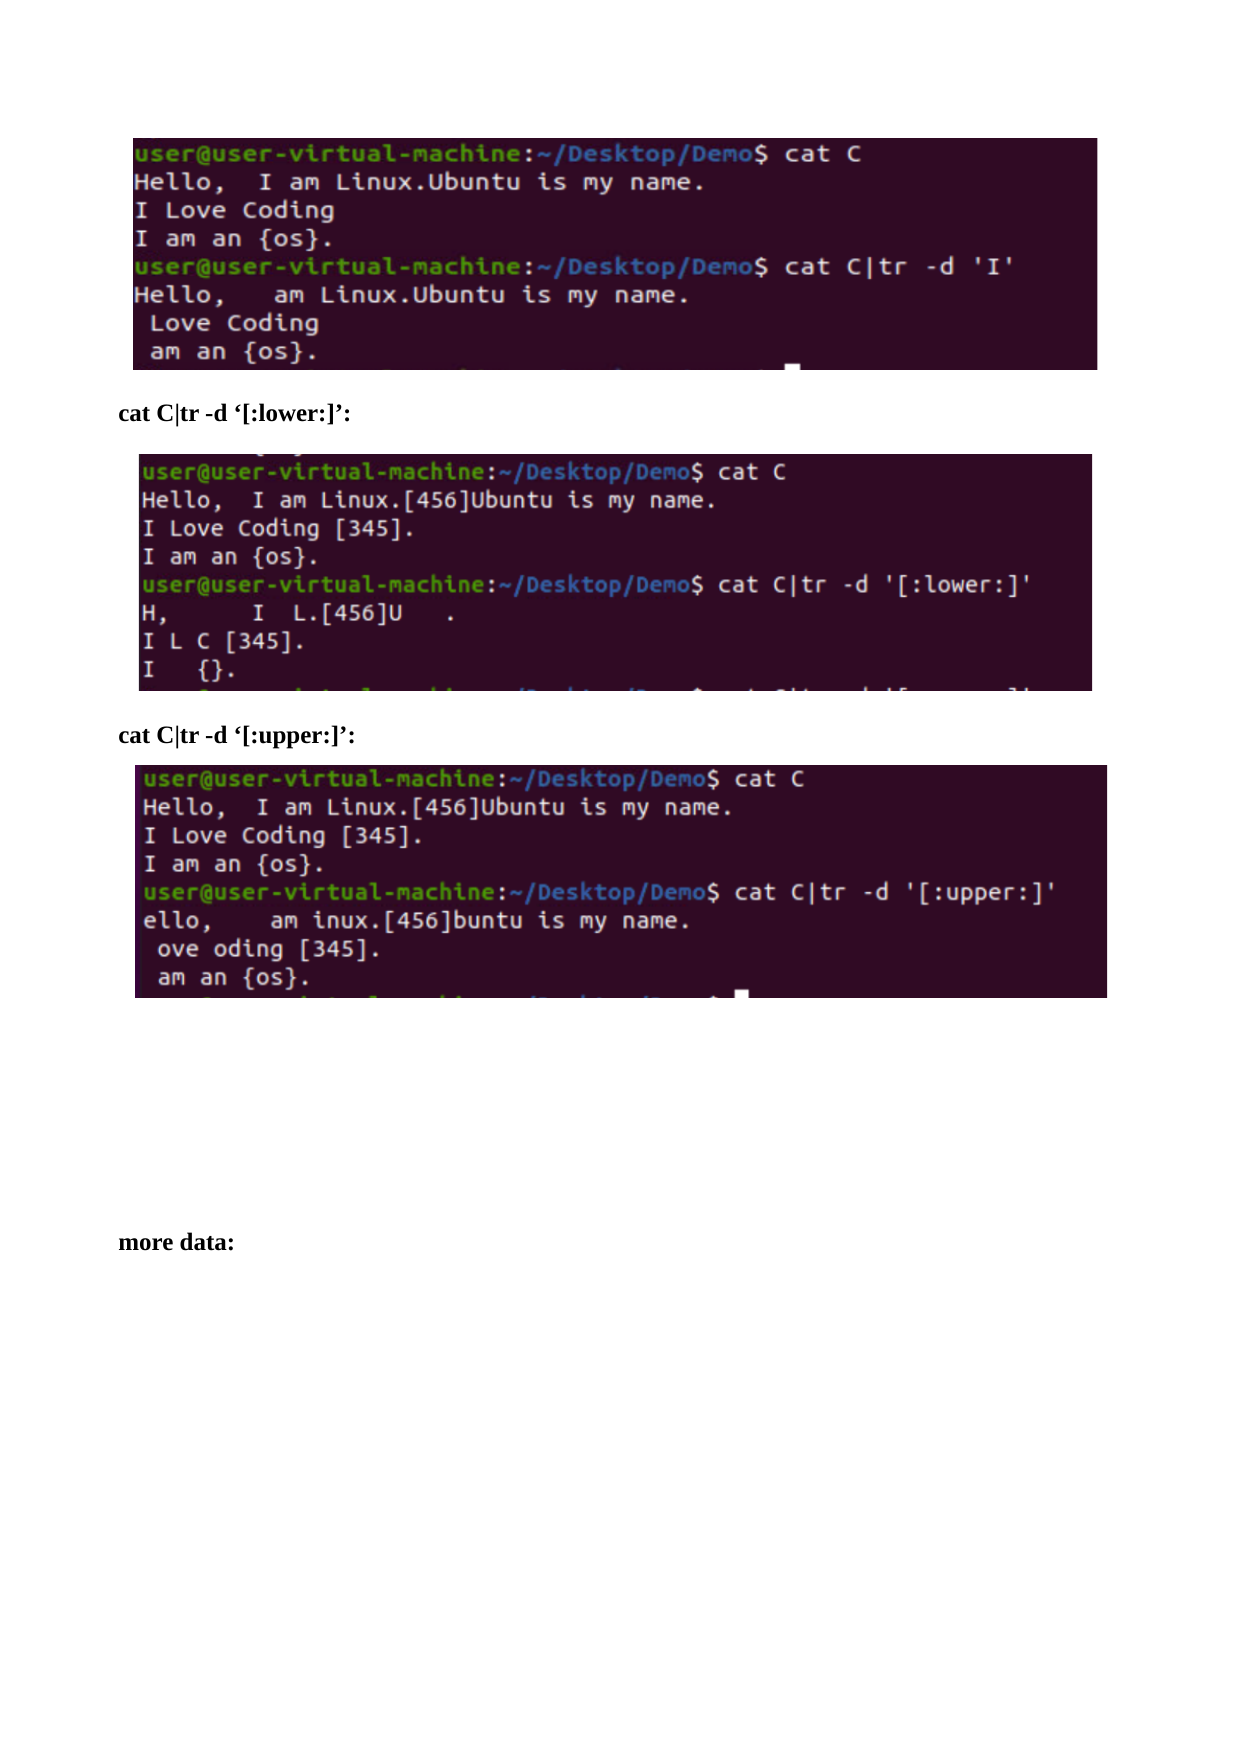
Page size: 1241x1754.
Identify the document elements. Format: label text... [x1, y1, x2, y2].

picture [138, 454, 1093, 691]
picture [133, 138, 1098, 370]
text cat C|tr -d ‘[:upper:]’: [118, 720, 1122, 748]
text more data: [118, 1227, 1122, 1256]
text cat C|tr -d ‘[:lower:]’: [118, 398, 1122, 427]
picture [135, 765, 1108, 998]
